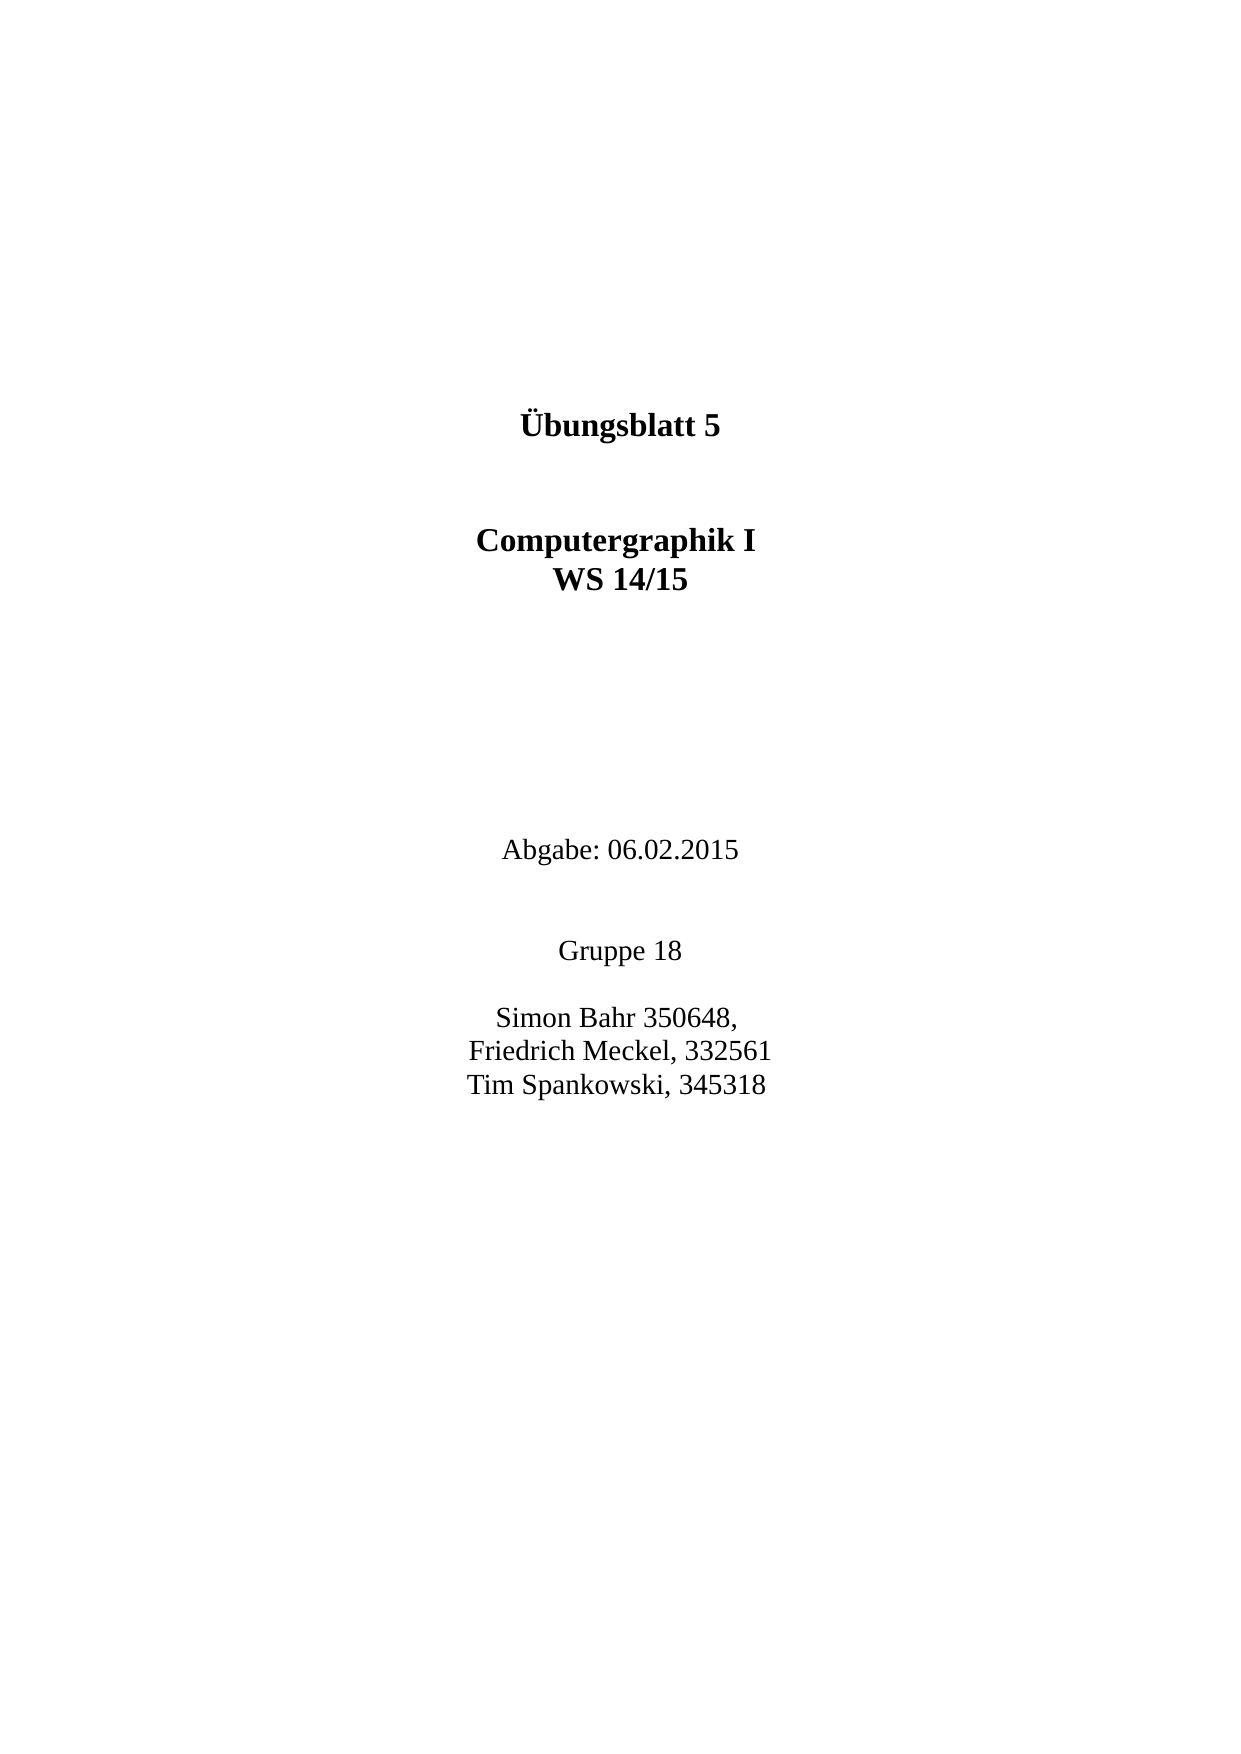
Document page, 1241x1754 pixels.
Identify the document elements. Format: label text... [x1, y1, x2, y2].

text Gruppe 18 [118, 933, 1122, 966]
text WS 14/15 [118, 559, 1122, 597]
text Friedrich Meckel, 332561 [118, 1033, 1122, 1067]
text Übungsblatt 5 [118, 406, 1122, 444]
text Simon Bahr 350648, [118, 1000, 1122, 1033]
text Tim Spankowski, 345318 [118, 1067, 1122, 1100]
text Abgabe: 06.02.2015 [118, 832, 1122, 866]
text Computergraphik I [118, 521, 1122, 559]
